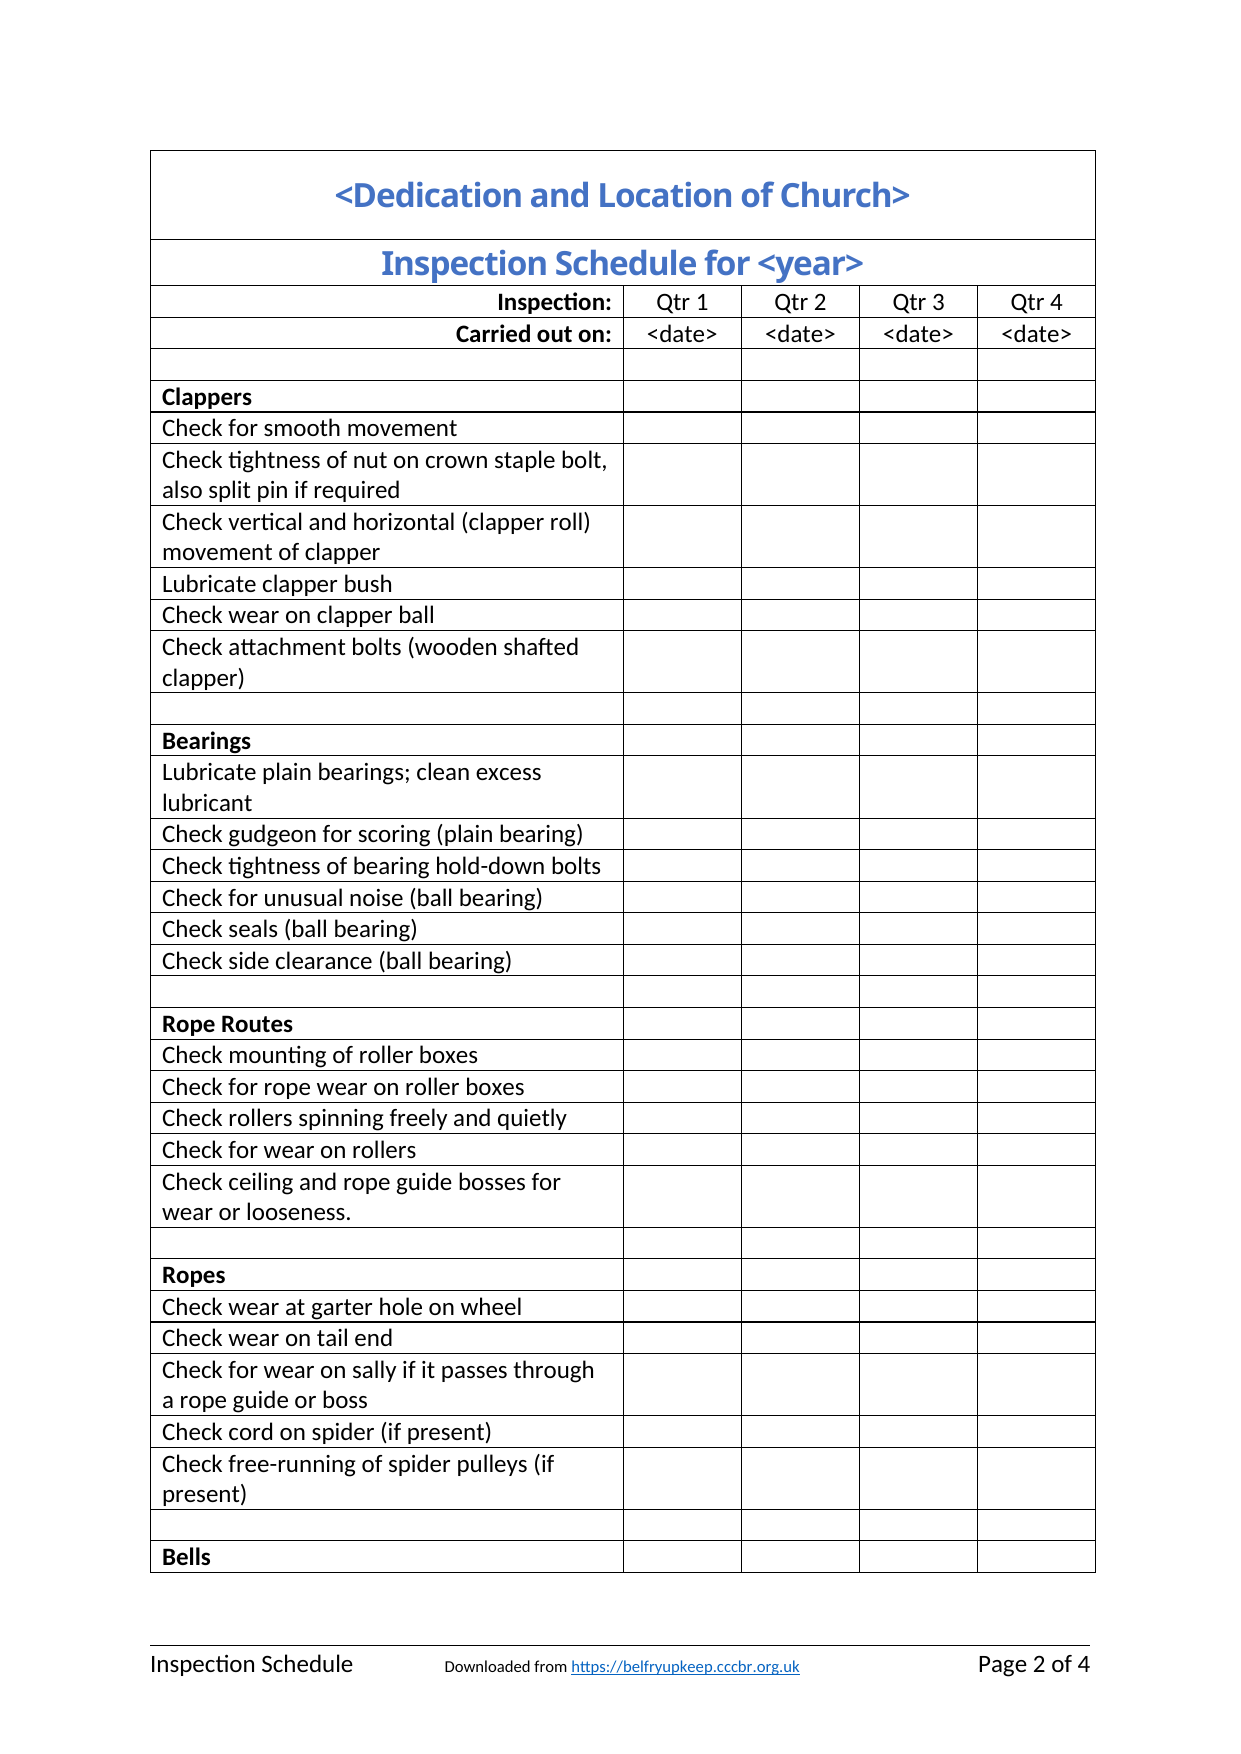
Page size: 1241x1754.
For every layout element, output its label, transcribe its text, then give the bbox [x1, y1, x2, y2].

table_cell [978, 819, 1095, 849]
table_cell Carried out on: [151, 318, 623, 348]
table_cell Qtr 1 [624, 286, 741, 317]
table_cell [860, 381, 977, 411]
table_cell [742, 1228, 859, 1258]
table_cell [624, 1541, 741, 1572]
table_cell [624, 1354, 741, 1415]
table_cell [624, 1008, 741, 1038]
table_cell <date> [742, 318, 859, 348]
table_cell [151, 1510, 623, 1540]
table_cell [624, 1291, 741, 1321]
table_cell [860, 882, 977, 912]
table_cell [860, 1416, 977, 1447]
table_cell [978, 725, 1095, 755]
table_cell Qtr 2 [742, 286, 859, 317]
table_cell [624, 882, 741, 912]
table_cell Check for unusual noise (ball bearing) [151, 882, 623, 912]
table_cell [978, 945, 1095, 975]
table_cell [151, 693, 623, 724]
table_cell [978, 506, 1095, 567]
table_cell Check cord on spider (if present) [151, 1416, 623, 1447]
table_cell [624, 819, 741, 849]
table_cell <date> [624, 318, 741, 348]
table_cell [742, 1134, 859, 1165]
table_cell [860, 444, 977, 505]
table_cell [742, 506, 859, 567]
table_cell [860, 945, 977, 975]
table_cell [742, 882, 859, 912]
table_cell [624, 1134, 741, 1165]
table_cell [978, 631, 1095, 692]
table_cell [624, 756, 741, 817]
table_cell Check seals (ball bearing) [151, 913, 623, 944]
table_cell [978, 850, 1095, 881]
table_cell [860, 1134, 977, 1165]
table_cell Qtr 4 [978, 286, 1095, 317]
table_cell [978, 349, 1095, 380]
table_header <Dedication and Location of Church> [151, 151, 1095, 239]
table_cell [978, 1259, 1095, 1290]
table_cell [624, 1510, 741, 1540]
table_cell [860, 725, 977, 755]
table_cell Check for wear on sally if it passes through a rope guide or boss [151, 1354, 623, 1415]
table_cell [742, 1103, 859, 1133]
table_cell [742, 850, 859, 881]
table_cell [978, 1354, 1095, 1415]
table_cell [624, 1071, 741, 1102]
table_cell [624, 1323, 741, 1353]
table_cell [860, 1259, 977, 1290]
table_cell [151, 1228, 623, 1258]
table_cell [978, 1071, 1095, 1102]
table_cell [742, 1510, 859, 1540]
table_cell [624, 349, 741, 380]
table_cell [860, 756, 977, 817]
table_cell [860, 1071, 977, 1102]
table_cell [978, 976, 1095, 1007]
table_cell Check vertical and horizontal (clapper roll) movement of clapper [151, 506, 623, 567]
table_cell [978, 913, 1095, 944]
table_cell [624, 600, 741, 630]
table_cell [860, 819, 977, 849]
table_cell [978, 756, 1095, 817]
table_cell Check for wear on rollers [151, 1134, 623, 1165]
table_cell Check for rope wear on roller boxes [151, 1071, 623, 1102]
table_cell Check wear on tail end [151, 1323, 623, 1353]
table_cell [624, 913, 741, 944]
table_cell [742, 1354, 859, 1415]
table_cell [978, 882, 1095, 912]
table_cell Ropes [151, 1259, 623, 1290]
table_cell [742, 945, 859, 975]
table_cell [978, 381, 1095, 411]
table_cell [624, 568, 741, 599]
table_cell Check rollers spinning freely and quietly [151, 1103, 623, 1133]
table_cell [860, 506, 977, 567]
table_cell [978, 1008, 1095, 1038]
table_cell [860, 693, 977, 724]
table_cell [978, 1040, 1095, 1070]
table_cell Check gudgeon for scoring (plain bearing) [151, 819, 623, 849]
table_cell [742, 725, 859, 755]
table_cell Bearings [151, 725, 623, 755]
table_cell [860, 1166, 977, 1227]
table_cell Lubricate plain bearings; clean excess lubricant [151, 756, 623, 817]
table_cell [978, 568, 1095, 599]
table_cell [742, 819, 859, 849]
table_cell [978, 693, 1095, 724]
table_cell [978, 1291, 1095, 1321]
table_cell [742, 1323, 859, 1353]
table_cell [978, 444, 1095, 505]
table_cell [978, 1323, 1095, 1353]
table_cell [742, 600, 859, 630]
table_cell [978, 1103, 1095, 1133]
table_cell [624, 1416, 741, 1447]
table_cell [860, 1354, 977, 1415]
table_cell [978, 1134, 1095, 1165]
table_cell [978, 1541, 1095, 1572]
table_cell [624, 850, 741, 881]
table_cell Check side clearance (ball bearing) [151, 945, 623, 975]
table_cell Rope Routes [151, 1008, 623, 1038]
table_cell [742, 756, 859, 817]
table_cell [624, 1259, 741, 1290]
table_cell [860, 1291, 977, 1321]
table_cell [624, 1040, 741, 1070]
table_cell [978, 413, 1095, 443]
table_cell [860, 1103, 977, 1133]
table_cell [624, 381, 741, 411]
table_cell [860, 349, 977, 380]
table_cell Check for smooth movement [151, 413, 623, 443]
table_cell [860, 1448, 977, 1509]
table_cell Check ceiling and rope guide bosses for wear or looseness. [151, 1166, 623, 1227]
table_cell [978, 600, 1095, 630]
table_cell [624, 506, 741, 567]
table_cell [978, 1228, 1095, 1258]
table_cell [624, 444, 741, 505]
table_cell [978, 1166, 1095, 1227]
table_cell Bells [151, 1541, 623, 1572]
table_cell [742, 568, 859, 599]
table_cell [742, 1259, 859, 1290]
table_cell [624, 1228, 741, 1258]
table_cell Qtr 3 [860, 286, 977, 317]
table_cell [860, 1228, 977, 1258]
table_cell [624, 1166, 741, 1227]
table_cell [978, 1416, 1095, 1447]
table_cell [978, 1510, 1095, 1540]
table_cell [860, 976, 977, 1007]
table_cell [742, 1291, 859, 1321]
table_cell [860, 631, 977, 692]
table_cell Clappers [151, 381, 623, 411]
table_cell [624, 1103, 741, 1133]
table_cell [742, 1008, 859, 1038]
table_cell Check tightness of nut on crown staple bolt, also split pin if required [151, 444, 623, 505]
table_cell [742, 631, 859, 692]
table_cell [860, 913, 977, 944]
table_cell Check attachment bolts (wooden shafted clapper) [151, 631, 623, 692]
table_cell [624, 976, 741, 1007]
table_cell [742, 1166, 859, 1227]
table_cell [742, 1071, 859, 1102]
table_cell [624, 693, 741, 724]
table_cell [742, 349, 859, 380]
table_cell [151, 976, 623, 1007]
table_cell [860, 413, 977, 443]
table_cell Check wear on clapper ball [151, 600, 623, 630]
table_cell [742, 1448, 859, 1509]
table_cell Check tightness of bearing hold-down bolts [151, 850, 623, 881]
table_cell [742, 381, 859, 411]
table_cell [742, 1040, 859, 1070]
table_cell <date> [978, 318, 1095, 348]
table_cell [860, 1510, 977, 1540]
table_cell Inspection Schedule for <year> [151, 240, 1095, 285]
table_cell [860, 850, 977, 881]
table_cell Check wear at garter hole on wheel [151, 1291, 623, 1321]
table_cell [860, 600, 977, 630]
table_cell Check free-running of spider pulleys (if present) [151, 1448, 623, 1509]
table_cell [978, 1448, 1095, 1509]
table_cell [624, 631, 741, 692]
table_cell [742, 976, 859, 1007]
table_cell Check mounting of roller boxes [151, 1040, 623, 1070]
table_cell [742, 1416, 859, 1447]
table_cell [624, 413, 741, 443]
table_cell [742, 693, 859, 724]
table_cell [860, 568, 977, 599]
table_cell Lubricate clapper bush [151, 568, 623, 599]
table_cell [860, 1323, 977, 1353]
table_cell [860, 1008, 977, 1038]
table_cell [624, 725, 741, 755]
table_cell [151, 349, 623, 380]
table_cell <date> [860, 318, 977, 348]
table_cell [742, 1541, 859, 1572]
table_cell [742, 913, 859, 944]
table_cell [624, 945, 741, 975]
table_cell Inspection: [151, 286, 623, 317]
table_cell [742, 444, 859, 505]
table_cell [742, 413, 859, 443]
table_cell [860, 1541, 977, 1572]
table_cell [624, 1448, 741, 1509]
table_cell [860, 1040, 977, 1070]
